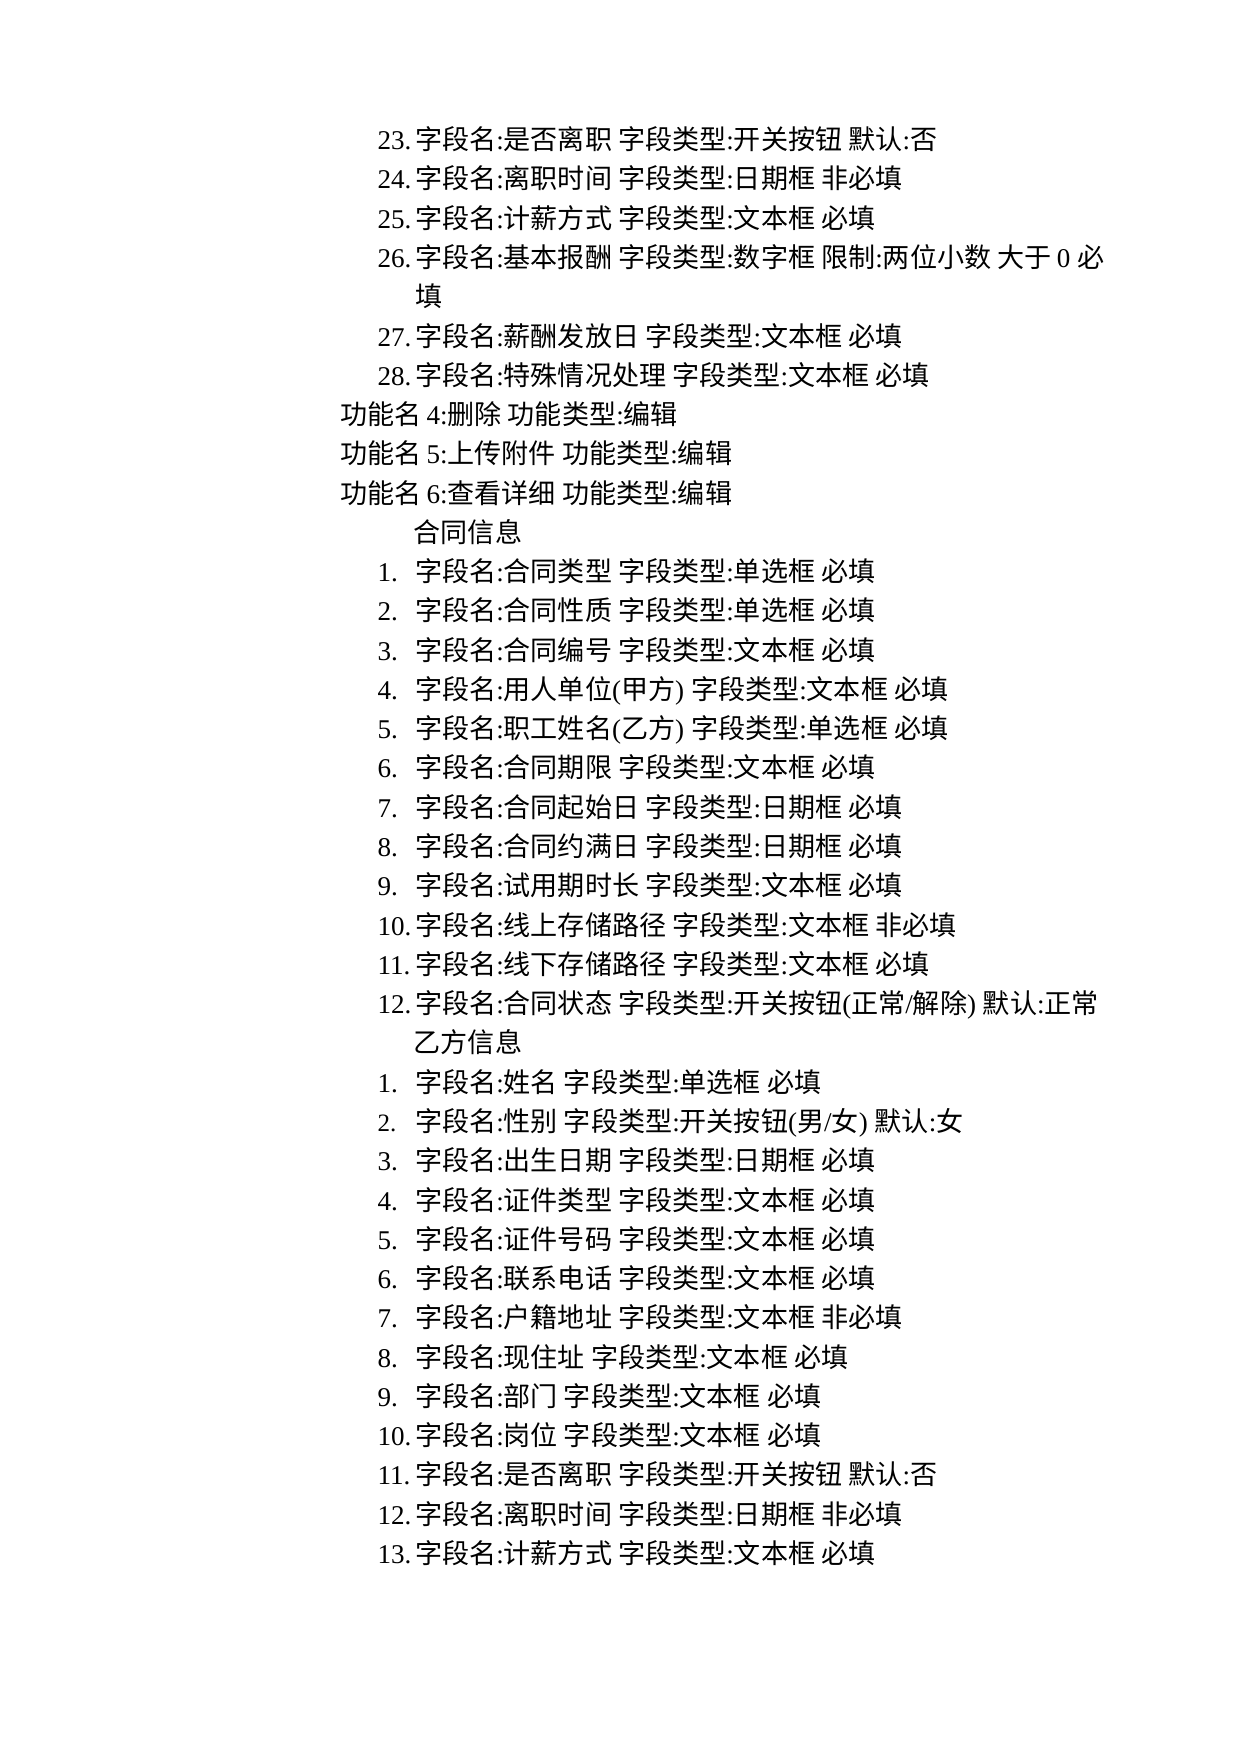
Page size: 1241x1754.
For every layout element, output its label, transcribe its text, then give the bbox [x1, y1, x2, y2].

list 字段名:是否离职 字段类型:开关按钮 默认:否 [377, 118, 1122, 157]
text 乙方信息 [118, 1021, 1122, 1061]
list 字段名:薪酬发放日 字段类型:文本框 必填 [377, 314, 1122, 354]
list 字段名:合同状态 字段类型:开关按钮(正常/解除) 默认:正常 [377, 982, 1122, 1021]
text 功能名5:上传附件 功能类型:编辑 [118, 432, 1122, 472]
list 字段名:户籍地址 字段类型:文本框 非必填 [377, 1296, 1122, 1336]
list 字段名:特殊情况处理 字段类型:文本框 必填 [377, 354, 1122, 393]
list 字段名:部门 字段类型:文本框 必填 [377, 1375, 1122, 1414]
list 字段名:计薪方式 字段类型:文本框 必填 [377, 197, 1122, 236]
list 字段名:基本报酬 字段类型:数字框 限制:两位小数 大于0 必填 [377, 236, 1122, 314]
list 字段名:合同起始日 字段类型:日期框 必填 [377, 786, 1122, 825]
list 字段名:合同性质 字段类型:单选框 必填 [377, 589, 1122, 629]
list 字段名:证件号码 字段类型:文本框 必填 [377, 1218, 1122, 1257]
text 功能名6:查看详细 功能类型:编辑 [118, 472, 1122, 511]
list 字段名:证件类型 字段类型:文本框 必填 [377, 1178, 1122, 1218]
list 字段名:离职时间 字段类型:日期框 非必填 [377, 1493, 1122, 1532]
list 字段名:姓名 字段类型:单选框 必填 [377, 1061, 1122, 1100]
list 字段名:出生日期 字段类型:日期框 必填 [377, 1139, 1122, 1178]
list 字段名:离职时间 字段类型:日期框 非必填 [377, 157, 1122, 197]
list 字段名:联系电话 字段类型:文本框 必填 [377, 1257, 1122, 1296]
list 字段名:职工姓名(乙方) 字段类型:单选框 必填 [377, 707, 1122, 746]
list 字段名:性别 字段类型:开关按钮(男/女) 默认:女 [377, 1100, 1122, 1139]
list 字段名:线下存储路径 字段类型:文本框 必填 [377, 943, 1122, 982]
list 字段名:试用期时长 字段类型:文本框 必填 [377, 864, 1122, 903]
list 字段名:线上存储路径 字段类型:文本框 非必填 [377, 903, 1122, 943]
list 字段名:计薪方式 字段类型:文本框 必填 [377, 1532, 1122, 1571]
text 功能名4:删除 功能类型:编辑 [118, 393, 1122, 432]
list 字段名:用人单位(甲方) 字段类型:文本框 必填 [377, 668, 1122, 707]
list 字段名:合同类型 字段类型:单选框 必填 [377, 550, 1122, 589]
list 字段名:现住址 字段类型:文本框 必填 [377, 1336, 1122, 1375]
list 字段名:合同期限 字段类型:文本框 必填 [377, 746, 1122, 786]
list 字段名:合同约满日 字段类型:日期框 必填 [377, 825, 1122, 864]
text 合同信息 [118, 511, 1122, 550]
list 字段名:合同编号 字段类型:文本框 必填 [377, 629, 1122, 668]
list 字段名:是否离职 字段类型:开关按钮 默认:否 [377, 1453, 1122, 1493]
list 字段名:岗位 字段类型:文本框 必填 [377, 1414, 1122, 1453]
